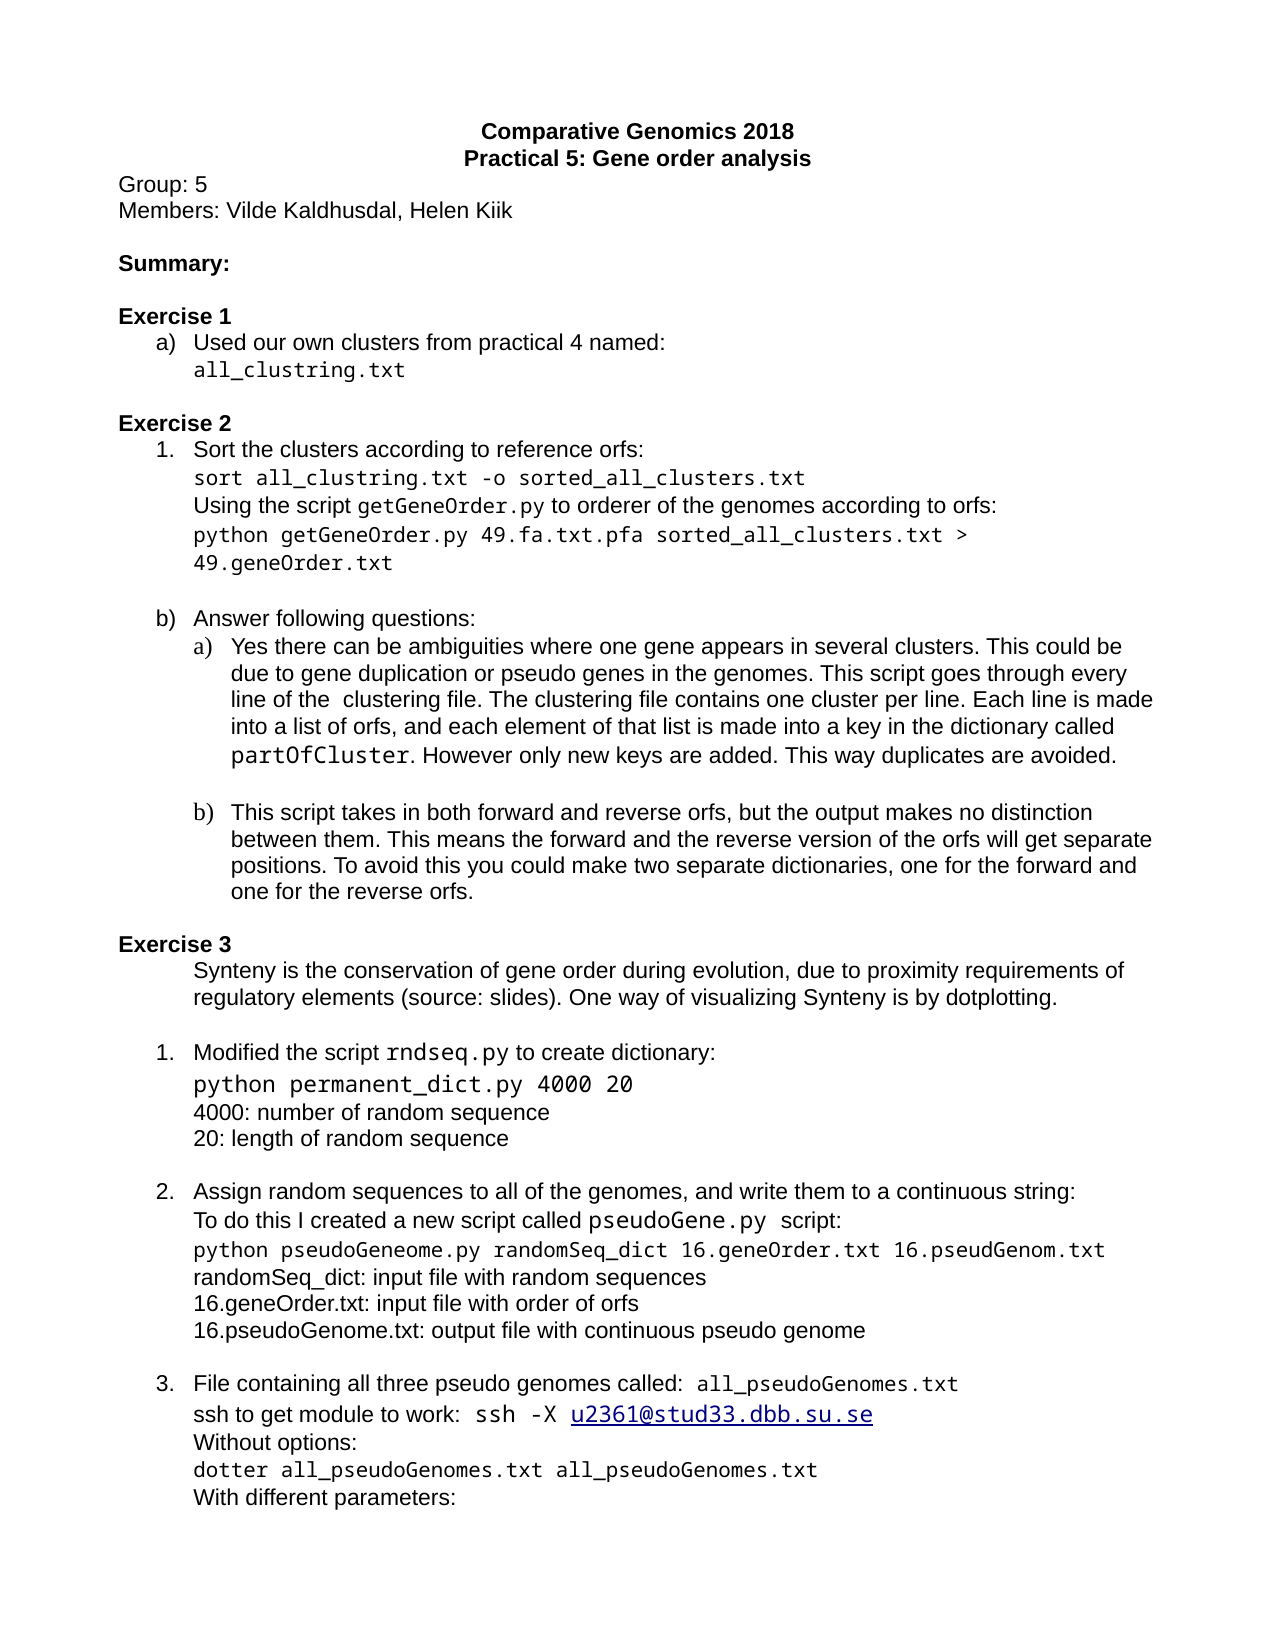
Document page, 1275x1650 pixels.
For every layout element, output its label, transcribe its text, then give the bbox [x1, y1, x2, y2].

text Exercise 3 [118, 931, 1157, 957]
text Summary: [118, 250, 1157, 276]
text Exercise 2 [118, 410, 1157, 436]
list File containing all three pseudo genomes called: all_pseudoGenomes.txt [156, 1369, 1157, 1398]
list sort all_clustring.txt -o sorted_all_clusters.txt [156, 463, 1157, 491]
list randomSeq_dict: input file with random sequences [156, 1264, 1157, 1290]
list Answer following questions: [156, 605, 1157, 631]
list With different parameters: [156, 1484, 1157, 1510]
list dotter all_pseudoGenomes.txt all_pseudoGenomes.txt [156, 1455, 1157, 1484]
list 20: length of random sequence [156, 1125, 1157, 1152]
text Exercise 1 [118, 303, 1157, 329]
list To do this I created a new script called pseudoGene.py script: [156, 1204, 1157, 1236]
list 16.geneOrder.txt: input file with order of orfs [156, 1290, 1157, 1317]
list ssh to get module to work: ssh -X u2361@stud33.dbb.su.se [156, 1398, 1157, 1429]
list Synteny is the conservation of gene order during evolution, due to proximity requirements of regulatory elements (source: slides). One way of visualizing Synteny is by dotplotting. [156, 957, 1157, 1010]
list 4000: number of random sequence [156, 1099, 1157, 1125]
text Practical 5: Gene order analysis [118, 144, 1157, 171]
list This script takes in both forward and reverse orfs, but the output makes no distinction between them. This means the forward and the reverse version of the orfs will get separate positions. To avoid this you could make two separate dictionaries, one for the forward and one for the reverse orfs. [193, 797, 1157, 904]
list Used our own clusters from practical 4 named: [156, 329, 1157, 355]
text Members: Vilde Kaldhusdal, Helen Kiik [118, 197, 1157, 223]
list Sort the clusters according to reference orfs: [156, 436, 1157, 463]
list Modified the script rndseq.py to create dictionary: [156, 1036, 1157, 1068]
list python pseudoGeneome.py randomSeq_dict 16.geneOrder.txt 16.pseudGenom.txt [156, 1236, 1157, 1264]
list Using the script getGeneOrder.py to orderer of the genomes according to orfs: [156, 491, 1157, 520]
list Assign random sequences to all of the genomes, and write them to a continuous string: [156, 1178, 1157, 1204]
list all_clustring.txt [156, 355, 1157, 384]
list Without options: [156, 1429, 1157, 1455]
list python getGeneOrder.py 49.fa.txt.pfa sorted_all_clusters.txt > 49.geneOrder.txt [156, 520, 1157, 577]
list 16.pseudoGenome.txt: output file with continuous pseudo genome [156, 1317, 1157, 1343]
list Yes there can be ambiguities where one gene appears in several clusters. This could be due to gene duplication or pseudo genes in the genomes. This script goes through every line of the clustering file. The clustering file contains one cluster per line. Each line is made into a list of orfs, and each element of that list is made into a key in the dictionary called partOfCluster. However only new keys are added. This way duplicates are avoided. [193, 631, 1157, 770]
list python permanent_dict.py 4000 20 [156, 1068, 1157, 1099]
text Comparative Genomics 2018 [118, 118, 1157, 144]
text Group: 5 [118, 171, 1157, 197]
